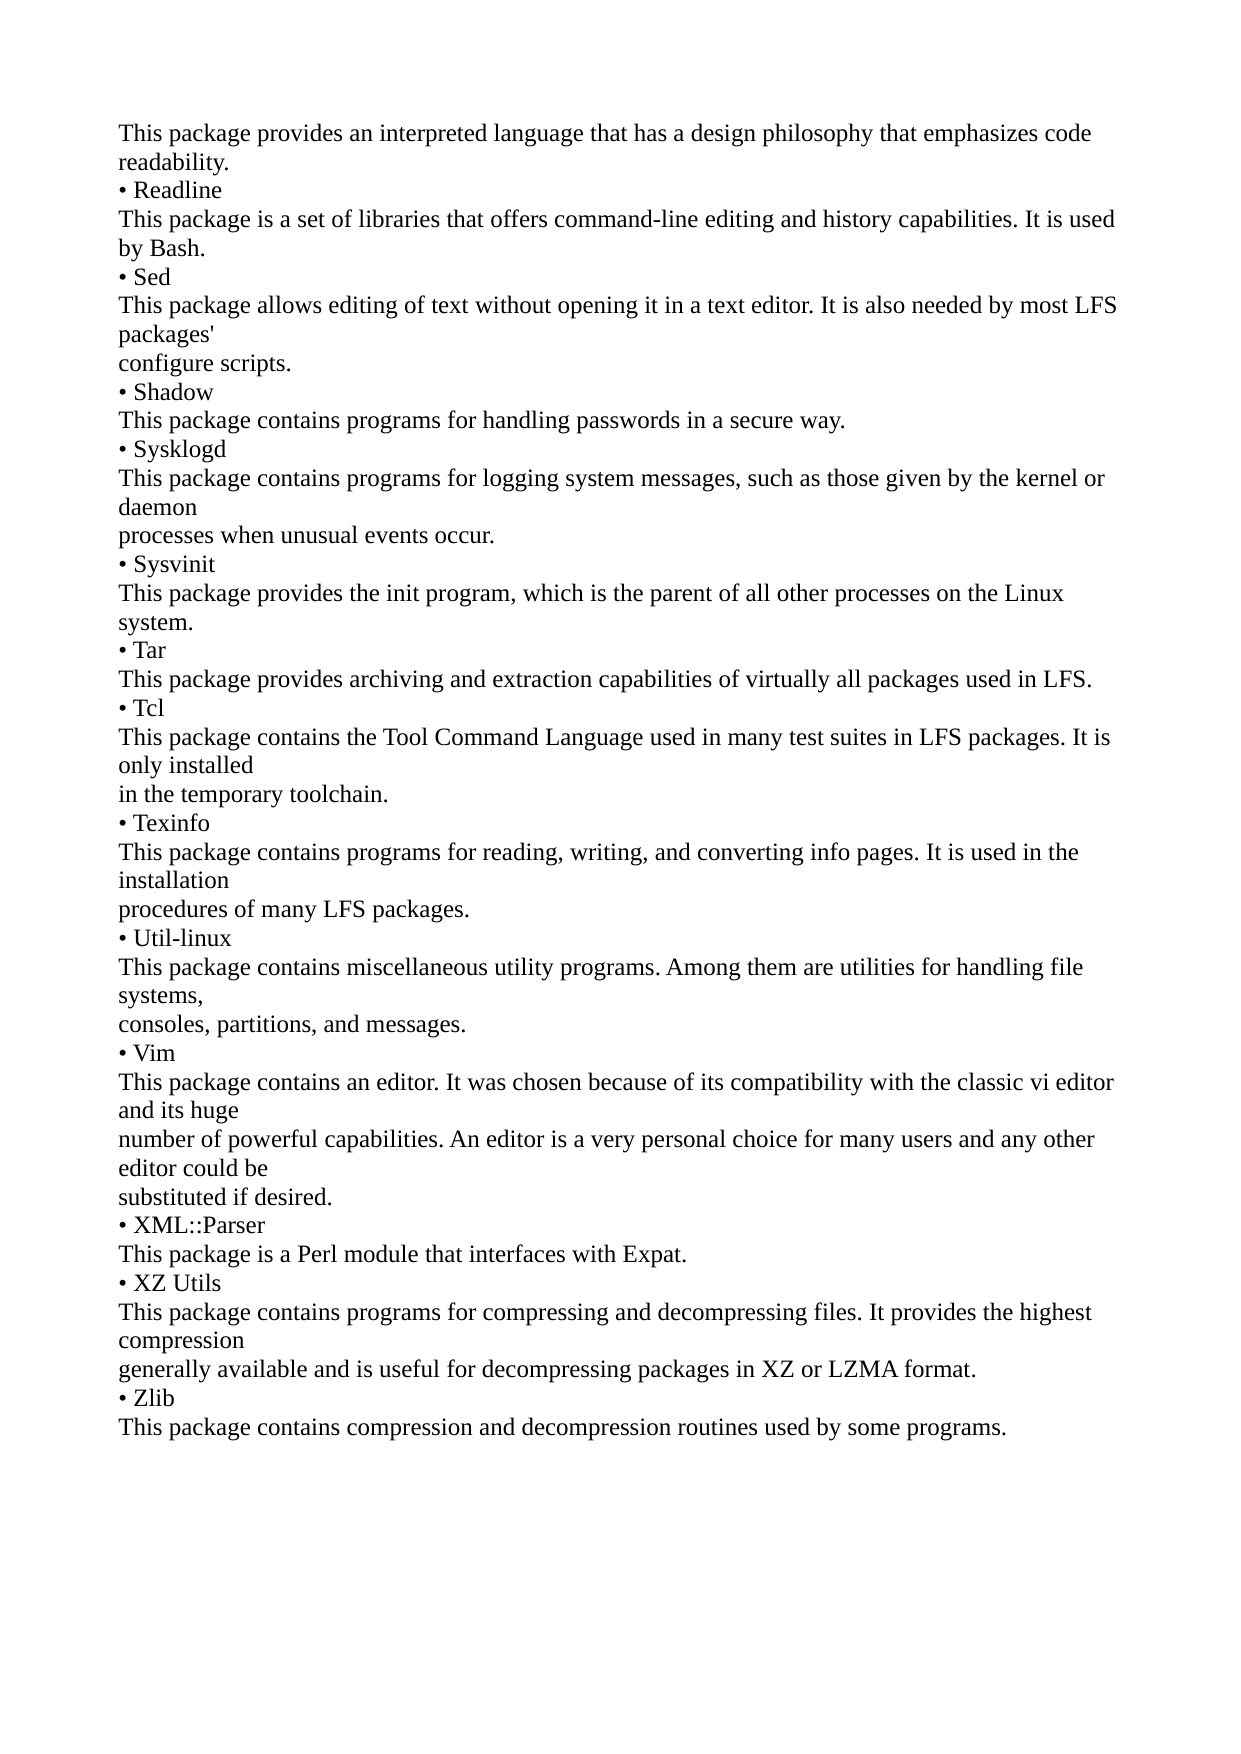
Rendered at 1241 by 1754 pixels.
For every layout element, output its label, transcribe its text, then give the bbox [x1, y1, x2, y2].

text configure scripts. [118, 348, 1122, 377]
text This package contains miscellaneous utility programs. Among them are utilities for handling file systems, [118, 952, 1122, 1009]
text This package contains programs for reading, writing, and converting info pages. It is used in the installation [118, 837, 1122, 894]
text generally available and is useful for decompressing packages in XZ or LZMA format. [118, 1354, 1122, 1383]
text • Sysklogd [118, 434, 1122, 463]
text This package provides an interpreted language that has a design philosophy that emphasizes code readability. [118, 118, 1122, 176]
text • XML::Parser [118, 1211, 1122, 1239]
text This package is a set of libraries that offers command-line editing and history capabilities. It is used by Bash. [118, 204, 1122, 262]
text number of powerful capabilities. An editor is a very personal choice for many users and any other editor could be [118, 1124, 1122, 1182]
text • Vim [118, 1038, 1122, 1067]
text • Util-linux [118, 923, 1122, 952]
text procedures of many LFS packages. [118, 894, 1122, 923]
text • Tcl [118, 693, 1122, 722]
text This package contains programs for handling passwords in a secure way. [118, 406, 1122, 434]
text This package is a Perl module that interfaces with Expat. [118, 1239, 1122, 1268]
text consoles, partitions, and messages. [118, 1009, 1122, 1038]
text • Sysvinit [118, 549, 1122, 578]
text processes when unusual events occur. [118, 521, 1122, 549]
text This package provides archiving and extraction capabilities of virtually all packages used in LFS. [118, 664, 1122, 693]
text This package provides the init program, which is the parent of all other processes on the Linux system. [118, 578, 1122, 636]
text This package contains an editor. It was chosen because of its compatibility with the classic vi editor and its huge [118, 1067, 1122, 1124]
text • Shadow [118, 377, 1122, 406]
text • Zlib [118, 1383, 1122, 1412]
text This package allows editing of text without opening it in a text editor. It is also needed by most LFS packages' [118, 291, 1122, 348]
text This package contains the Tool Command Language used in many test suites in LFS packages. It is only installed [118, 722, 1122, 779]
text • Tar [118, 636, 1122, 664]
text This package contains programs for logging system messages, such as those given by the kernel or daemon [118, 463, 1122, 521]
text in the temporary toolchain. [118, 779, 1122, 808]
text • Sed [118, 262, 1122, 291]
text substituted if desired. [118, 1182, 1122, 1211]
text • Readline [118, 176, 1122, 204]
text • XZ Utils [118, 1268, 1122, 1297]
text This package contains compression and decompression routines used by some programs. [118, 1412, 1122, 1441]
text • Texinfo [118, 808, 1122, 837]
text This package contains programs for compressing and decompressing files. It provides the highest compression [118, 1297, 1122, 1354]
